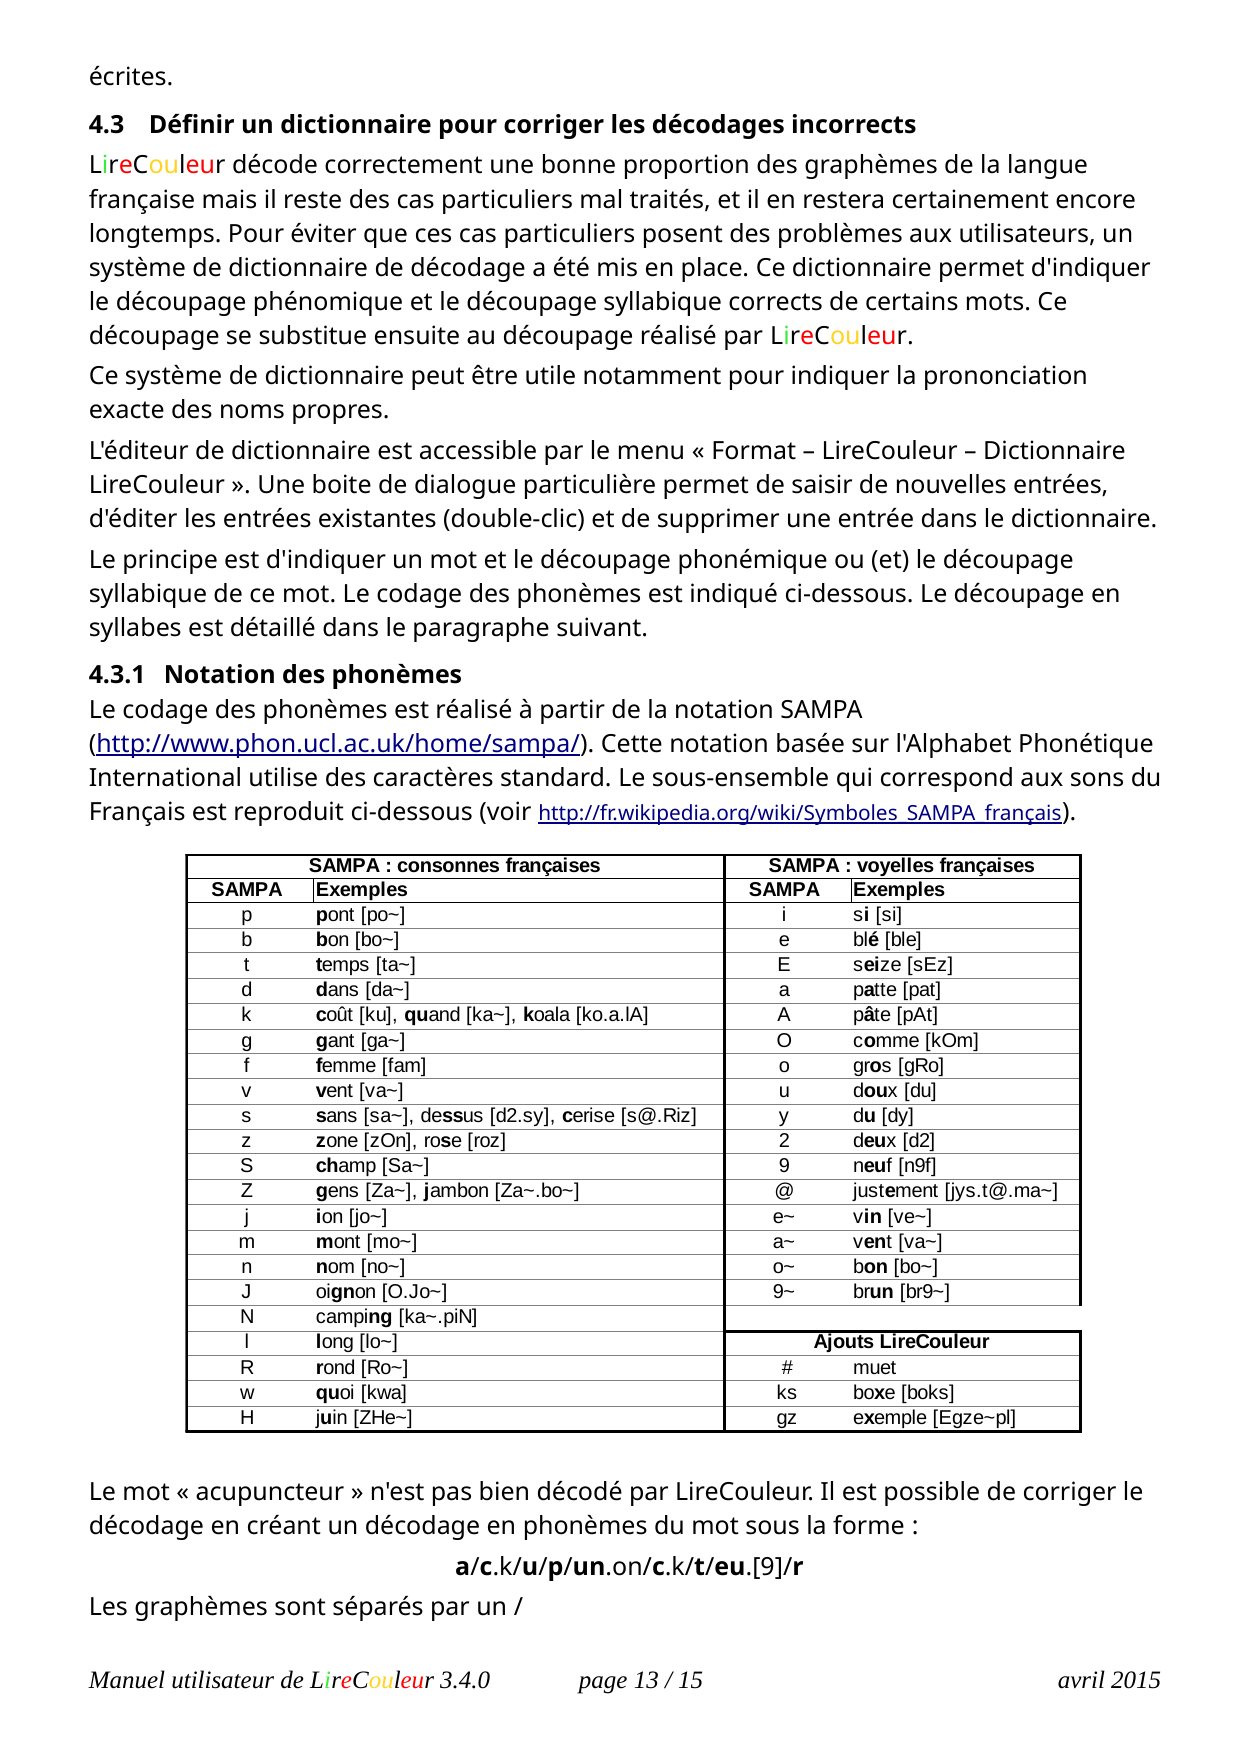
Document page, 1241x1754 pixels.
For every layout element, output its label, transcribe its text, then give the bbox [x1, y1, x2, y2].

subtitle Définir un dictionnaire pour corriger les décodages incorrects [88, 107, 1163, 141]
text Ce système de dictionnaire peut être utile notamment pour indiquer la prononciation exacte des noms propres. [88, 358, 1163, 426]
text écrites. [88, 59, 1163, 93]
text LireCouleur décode correctement une bonne proportion des graphèmes de la langue française mais il reste des cas particuliers mal traités, et il en restera certainement encore longtemps. Pour éviter que ces cas particuliers posent des problèmes aux utilisateurs, un système de dictionnaire de décodage a été mis en place. Ce dictionnaire permet d'indiquer le découpage phénomique et le découpage syllabique corrects de certains mots. Ce découpage se substitue ensuite au découpage réalisé par LireCouleur. [88, 147, 1163, 352]
text Les graphèmes sont séparés par un / [88, 1589, 1163, 1623]
text Le codage des phonèmes est réalisé à partir de la notation SAMPA (http://www.phon.ucl.ac.uk/home/sampa/). Cette notation basée sur l'Alphabet Phonétique International utilise des caractères standard. Le sous-ensemble qui correspond aux sons du Français est reproduit ci-dessous (voir http://fr.wikipedia.org/wiki/Symboles_SAMPA_français). [88, 692, 1163, 828]
text Le mot « acupuncteur » n'est pas bien décodé par LireCouleur. Il est possible de corriger le décodage en créant un décodage en phonèmes du mot sous la forme : [88, 1473, 1163, 1542]
subtitle Notation des phonèmes [88, 657, 1163, 691]
text L'éditeur de dictionnaire est accessible par le menu « Format – LireCouleur – Dictionnaire LireCouleur ». Une boite de dialogue particulière permet de saisir de nouvelles entrées, d'éditer les entrées existantes (double-clic) et de supprimer une entrée dans le dictionnaire. [88, 433, 1163, 535]
text a/c.k/u/p/un.on/c.k/t/eu.[9]/r [88, 1548, 1163, 1582]
text Le principe est d'indiquer un mot et le découpage phonémique ou (et) le découpage syllabique de ce mot. Le codage des phonèmes est indiqué ci-dessous. Le découpage en syllabes est détaillé dans le paragraphe suivant. [88, 541, 1163, 643]
